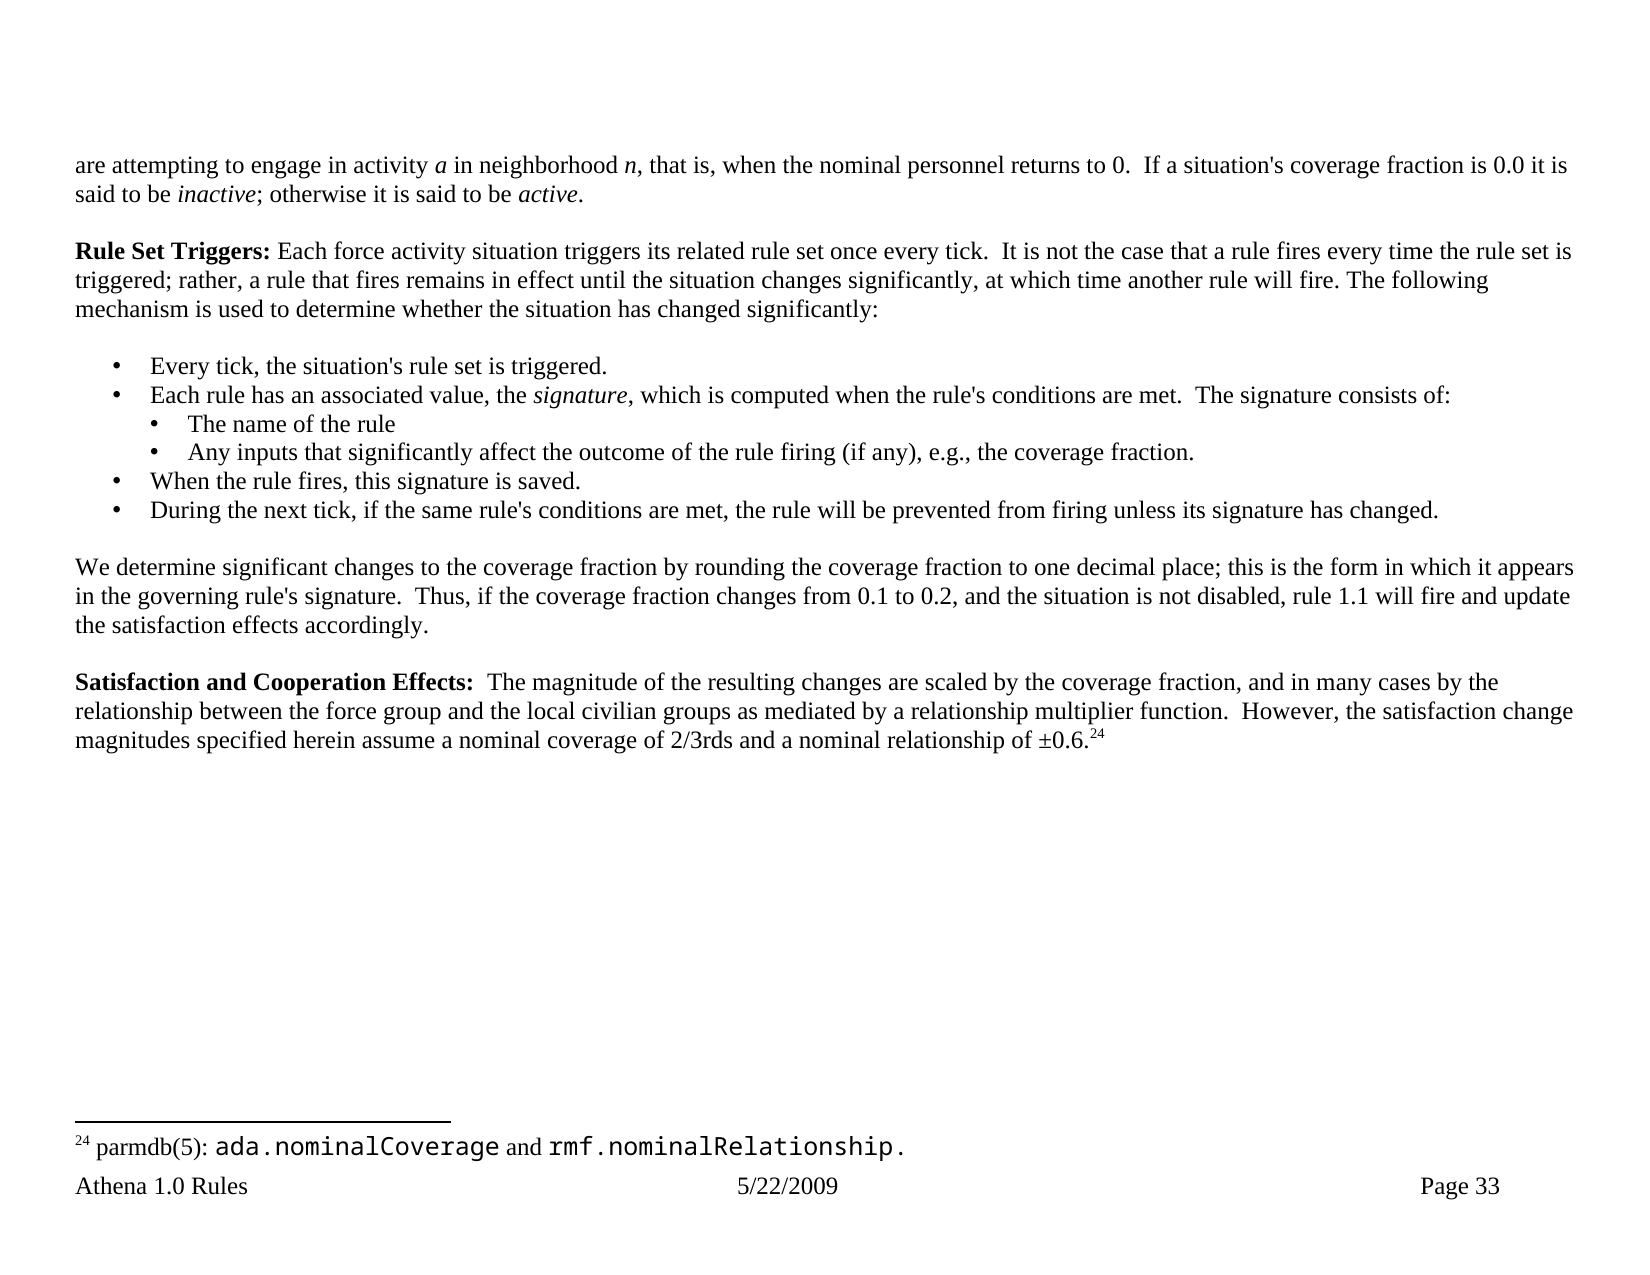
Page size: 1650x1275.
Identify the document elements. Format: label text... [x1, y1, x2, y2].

list Each rule has an associated value, the signature, which is computed when the rule's conditions are met. The signature consists of: [112, 380, 1575, 409]
text We determine significant changes to the coverage fraction by rounding the coverage fraction to one decimal place; this is the form in which it appears in the governing rule's signature. Thus, if the coverage fraction changes from 0.1 to 0.2, and the situation is not disabled, rule 1.1 will fire and update the satisfaction effects accordingly. [75, 552, 1575, 639]
list Any inputs that significantly affect the outcome of the rule firing (if any), e.g., the coverage fraction. [150, 437, 1575, 466]
text Satisfaction and Cooperation Effects: The magnitude of the resulting changes are scaled by the coverage fraction, and in many cases by the relationship between the force group and the local civilian groups as mediated by a relationship multiplier function. However, the satisfaction change magnitudes specified herein assume a nominal coverage of 2/3rds and a nominal relationship of ±0.6. [75, 667, 1575, 754]
text Rule Set Triggers: Each force activity situation triggers its related rule set once every tick. It is not the case that a rule fires every time the rule set is triggered; rather, a rule that fires remains in effect until the situation changes significantly, at which time another rule will fire. The following mechanism is used to determine whether the situation has changed significantly: [75, 236, 1575, 322]
list The name of the rule [150, 409, 1575, 437]
list During the next tick, if the same rule's conditions are met, the rule will be prevented from firing unless its signature has changed. [112, 495, 1575, 524]
list Every tick, the situation's rule set is triggered. [112, 351, 1575, 380]
list When the rule fires, this signature is saved. [112, 466, 1575, 495]
text parmdb(5): ada.nominalCoverage and rmf.nominalRelationship. [75, 1128, 1575, 1162]
text are attempting to engage in activity a in neighborhood n, that is, when the nominal personnel returns to 0. If a situation's coverage fraction is 0.0 it is said to be inactive; otherwise it is said to be active. [75, 150, 1575, 207]
